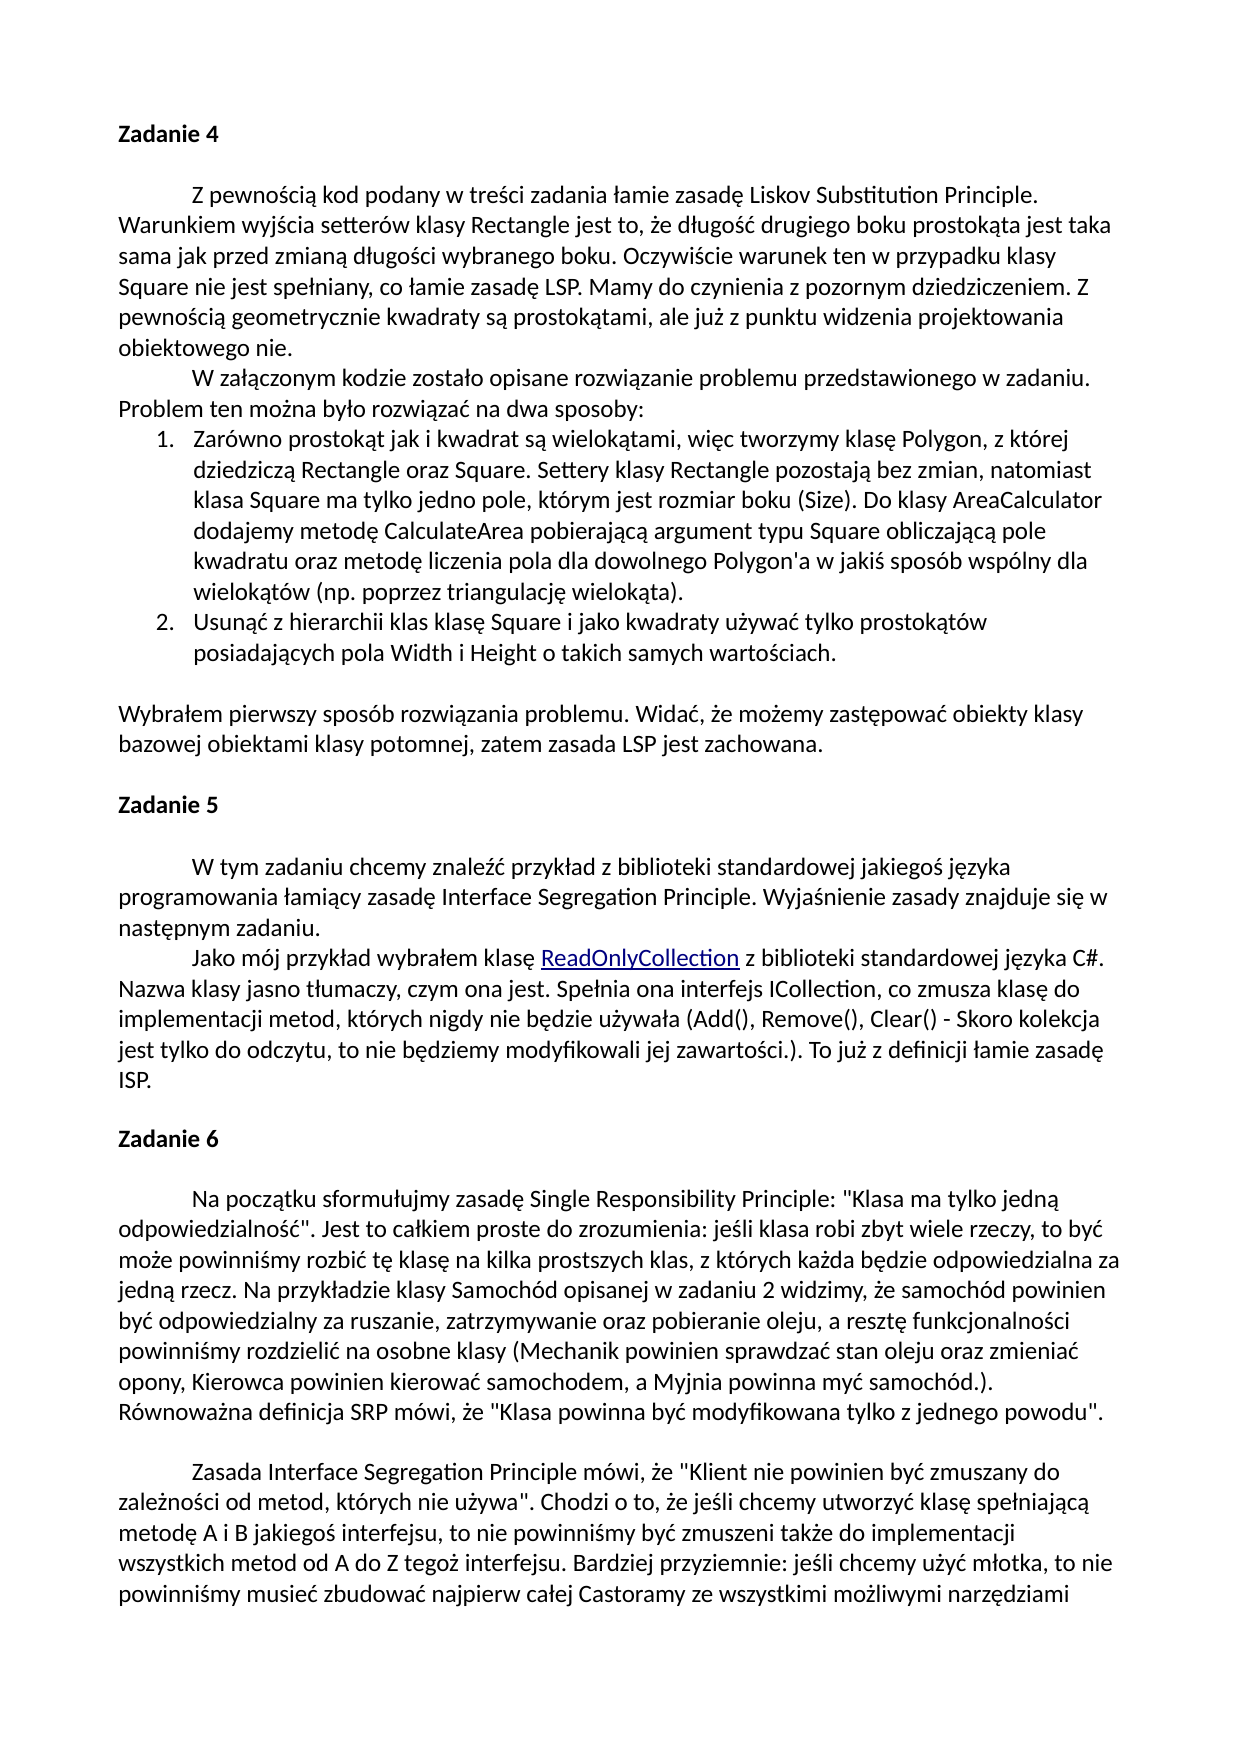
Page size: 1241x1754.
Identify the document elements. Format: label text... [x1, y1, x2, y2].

text Zadanie 6 [118, 1123, 1122, 1154]
text Zadanie 4 [118, 118, 1122, 149]
list Usunąć z hierarchii klas klasę Square i jako kwadraty używać tylko prostokątów posiadających pola Width i Height o takich samych wartościach. [156, 606, 1122, 667]
text W tym zadaniu chcemy znaleźć przykład z biblioteki standardowej jakiegoś języka programowania łamiący zasadę Interface Segregation Principle. Wyjaśnienie zasady znajduje się w następnym zadaniu. [118, 851, 1122, 942]
text Na początku sformułujmy zasadę Single Responsibility Principle: "Klasa ma tylko jedną odpowiedzialność". Jest to całkiem proste do zrozumienia: jeśli klasa robi zbyt wiele rzeczy, to być może powinniśmy rozbić tę klasę na kilka prostszych klas, z których każda będzie odpowiedzialna za jedną rzecz. Na przykładzie klasy Samochód opisanej w zadaniu 2 widzimy, że samochód powinien być odpowiedzialny za ruszanie, zatrzymywanie oraz pobieranie oleju, a resztę funkcjonalności powinniśmy rozdzielić na osobne klasy (Mechanik powinien sprawdzać stan oleju oraz zmieniać opony, Kierowca powinien kierować samochodem, a Myjnia powinna myć samochód.). Równoważna definicja SRP mówi, że "Klasa powinna być modyfikowana tylko z jednego powodu". [118, 1183, 1122, 1427]
text Wybrałem pierwszy sposób rozwiązania problemu. Widać, że możemy zastępować obiekty klasy bazowej obiektami klasy potomnej, zatem zasada LSP jest zachowana. [118, 698, 1122, 759]
text Zasada Interface Segregation Principle mówi, że "Klient nie powinien być zmuszany do zależności od metod, których nie używa". Chodzi o to, że jeśli chcemy utworzyć klasę spełniającą metodę A i B jakiegoś interfejsu, to nie powinniśmy być zmuszeni także do implementacji wszystkich metod od A do Z tegoż interfejsu. Bardziej przyziemnie: jeśli chcemy użyć młotka, to nie powinniśmy musieć zbudować najpierw całej Castoramy ze wszystkimi możliwymi narzędziami [118, 1456, 1122, 1608]
text W załączonym kodzie zostało opisane rozwiązanie problemu przedstawionego w zadaniu. Problem ten można było rozwiązać na dwa sposoby: [118, 362, 1122, 423]
list Zarówno prostokąt jak i kwadrat są wielokątami, więc tworzymy klasę Polygon, z której dziedziczą Rectangle oraz Square. Settery klasy Rectangle pozostają bez zmian, natomiast klasa Square ma tylko jedno pole, którym jest rozmiar boku (Size). Do klasy AreaCalculator dodajemy metodę CalculateArea pobierającą argument typu Square obliczającą pole kwadratu oraz metodę liczenia pola dla dowolnego Polygon'a w jakiś sposób wspólny dla wielokątów (np. poprzez triangulację wielokąta). [156, 423, 1122, 606]
text Zadanie 5 [118, 789, 1122, 820]
text Z pewnością kod podany w treści zadania łamie zasadę Liskov Substitution Principle. Warunkiem wyjścia setterów klasy Rectangle jest to, że długość drugiego boku prostokąta jest taka sama jak przed zmianą długości wybranego boku. Oczywiście warunek ten w przypadku klasy Square nie jest spełniany, co łamie zasadę LSP. Mamy do czynienia z pozornym dziedziczeniem. Z pewnością geometrycznie kwadraty są prostokątami, ale już z punktu widzenia projektowania obiektowego nie. [118, 179, 1122, 362]
text Jako mój przykład wybrałem klasę ReadOnlyCollection z biblioteki standardowej języka C#. Nazwa klasy jasno tłumaczy, czym ona jest. Spełnia ona interfejs ICollection, co zmusza klasę do implementacji metod, których nigdy nie będzie używała (Add(), Remove(), Clear() - Skoro kolekcja jest tylko do odczytu, to nie będziemy modyfikowali jej zawartości.). To już z definicji łamie zasadę ISP. [118, 942, 1122, 1095]
